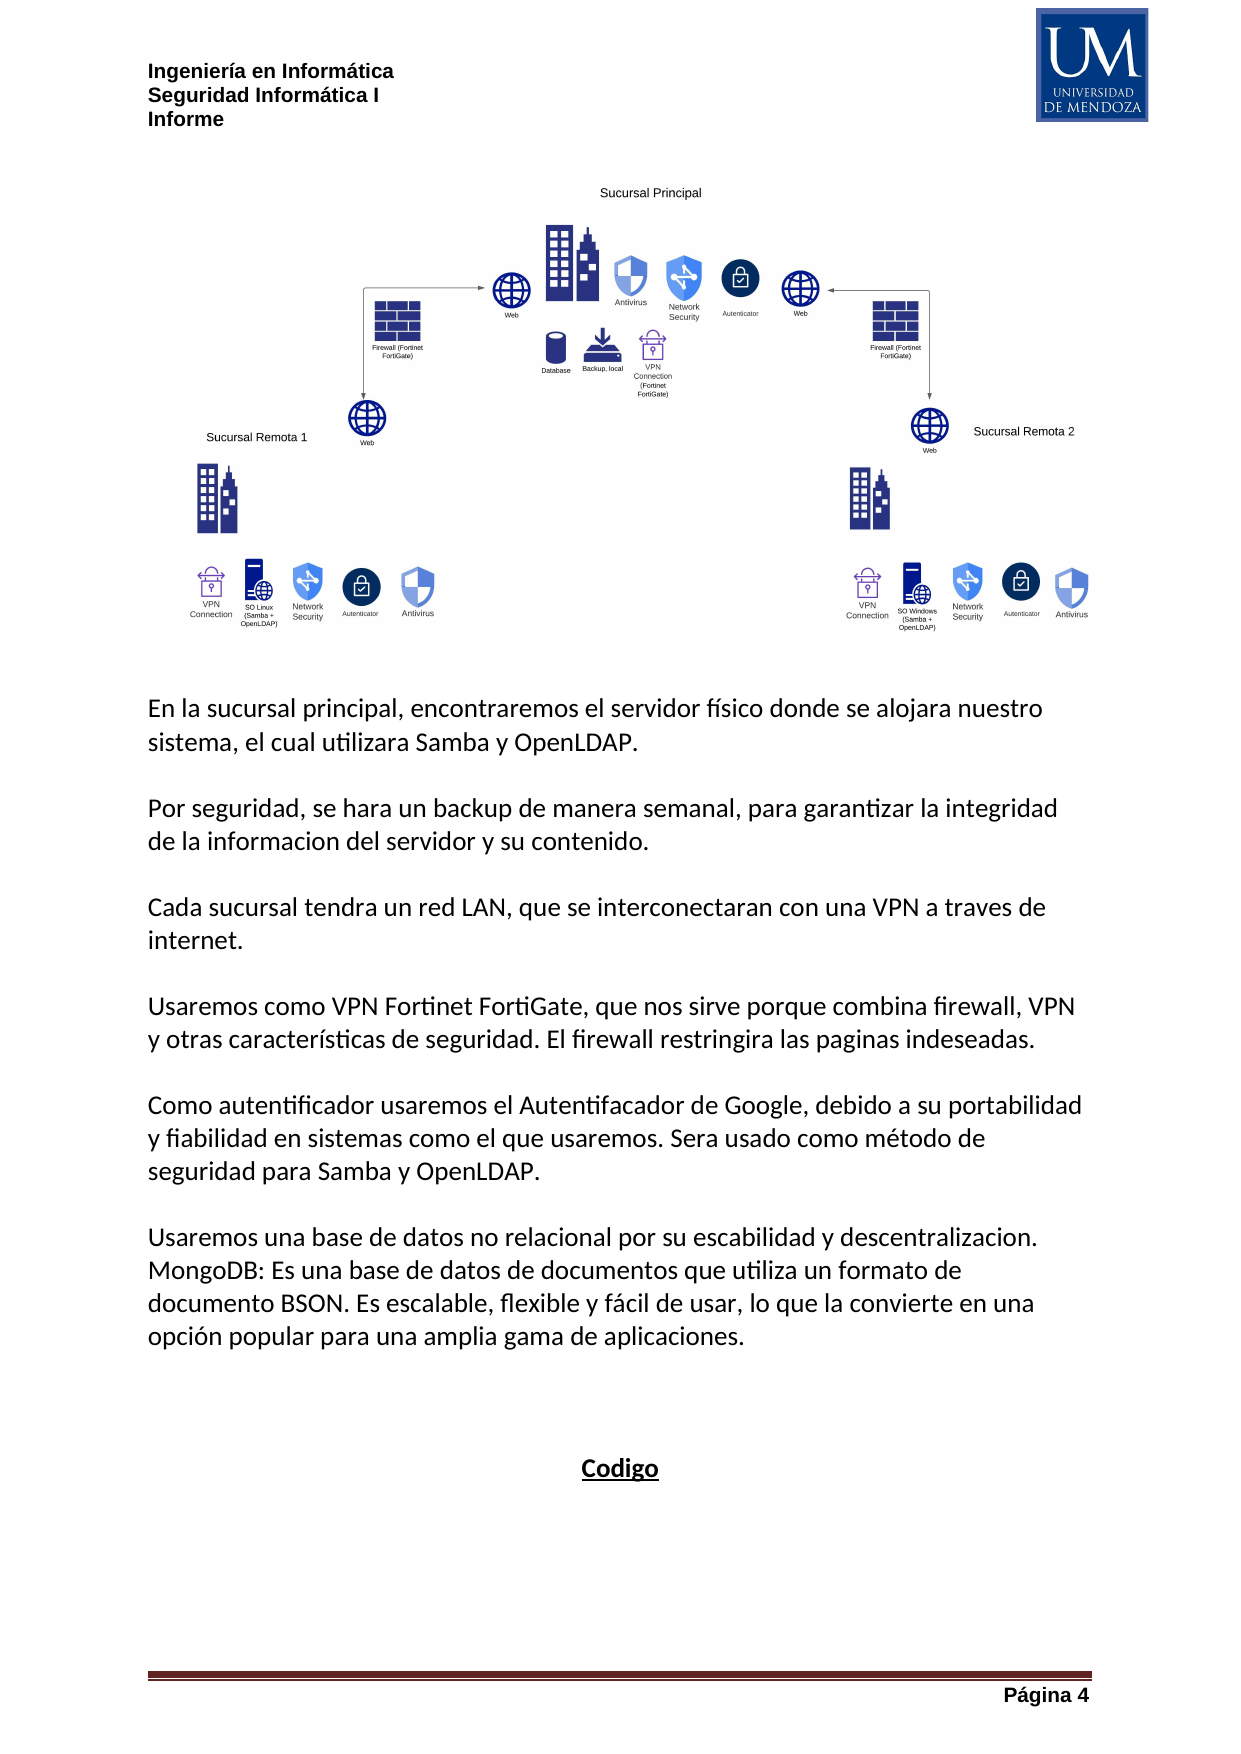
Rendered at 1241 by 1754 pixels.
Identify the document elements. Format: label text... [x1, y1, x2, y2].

text Como autentificador usaremos el Autentifacador de Google, debido a su portabilidad y fiabilidad en sistemas como el que usaremos. Sera usado como método de seguridad para Samba y OpenLDAP. [148, 1088, 1092, 1187]
text Cada sucursal tendra un red LAN, que se interconectaran con una VPN a traves de internet. [148, 890, 1092, 956]
text En la sucursal principal, encontraremos el servidor físico donde se alojara nuestro sistema, el cual utilizara Samba y OpenLDAP. [148, 692, 1092, 758]
text Usaremos como VPN Fortinet FortiGate, que nos sirve porque combina firewall, VPN y otras características de seguridad. El firewall restringira las paginas indeseadas. [148, 989, 1092, 1055]
picture [1036, 8, 1149, 122]
picture [171, 164, 1116, 659]
text Codigo [148, 1451, 1092, 1484]
text Por seguridad, se hara un backup de manera semanal, para garantizar la integridad de la informacion del servidor y su contenido. [148, 791, 1092, 857]
text Usaremos una base de datos no relacional por su escabilidad y descentralizacion. MongoDB: Es una base de datos de documentos que utiliza un formato de documento BSON. Es escalable, flexible y fácil de usar, lo que la convierte en una opción popular para una amplia gama de aplicaciones. [148, 1220, 1092, 1352]
